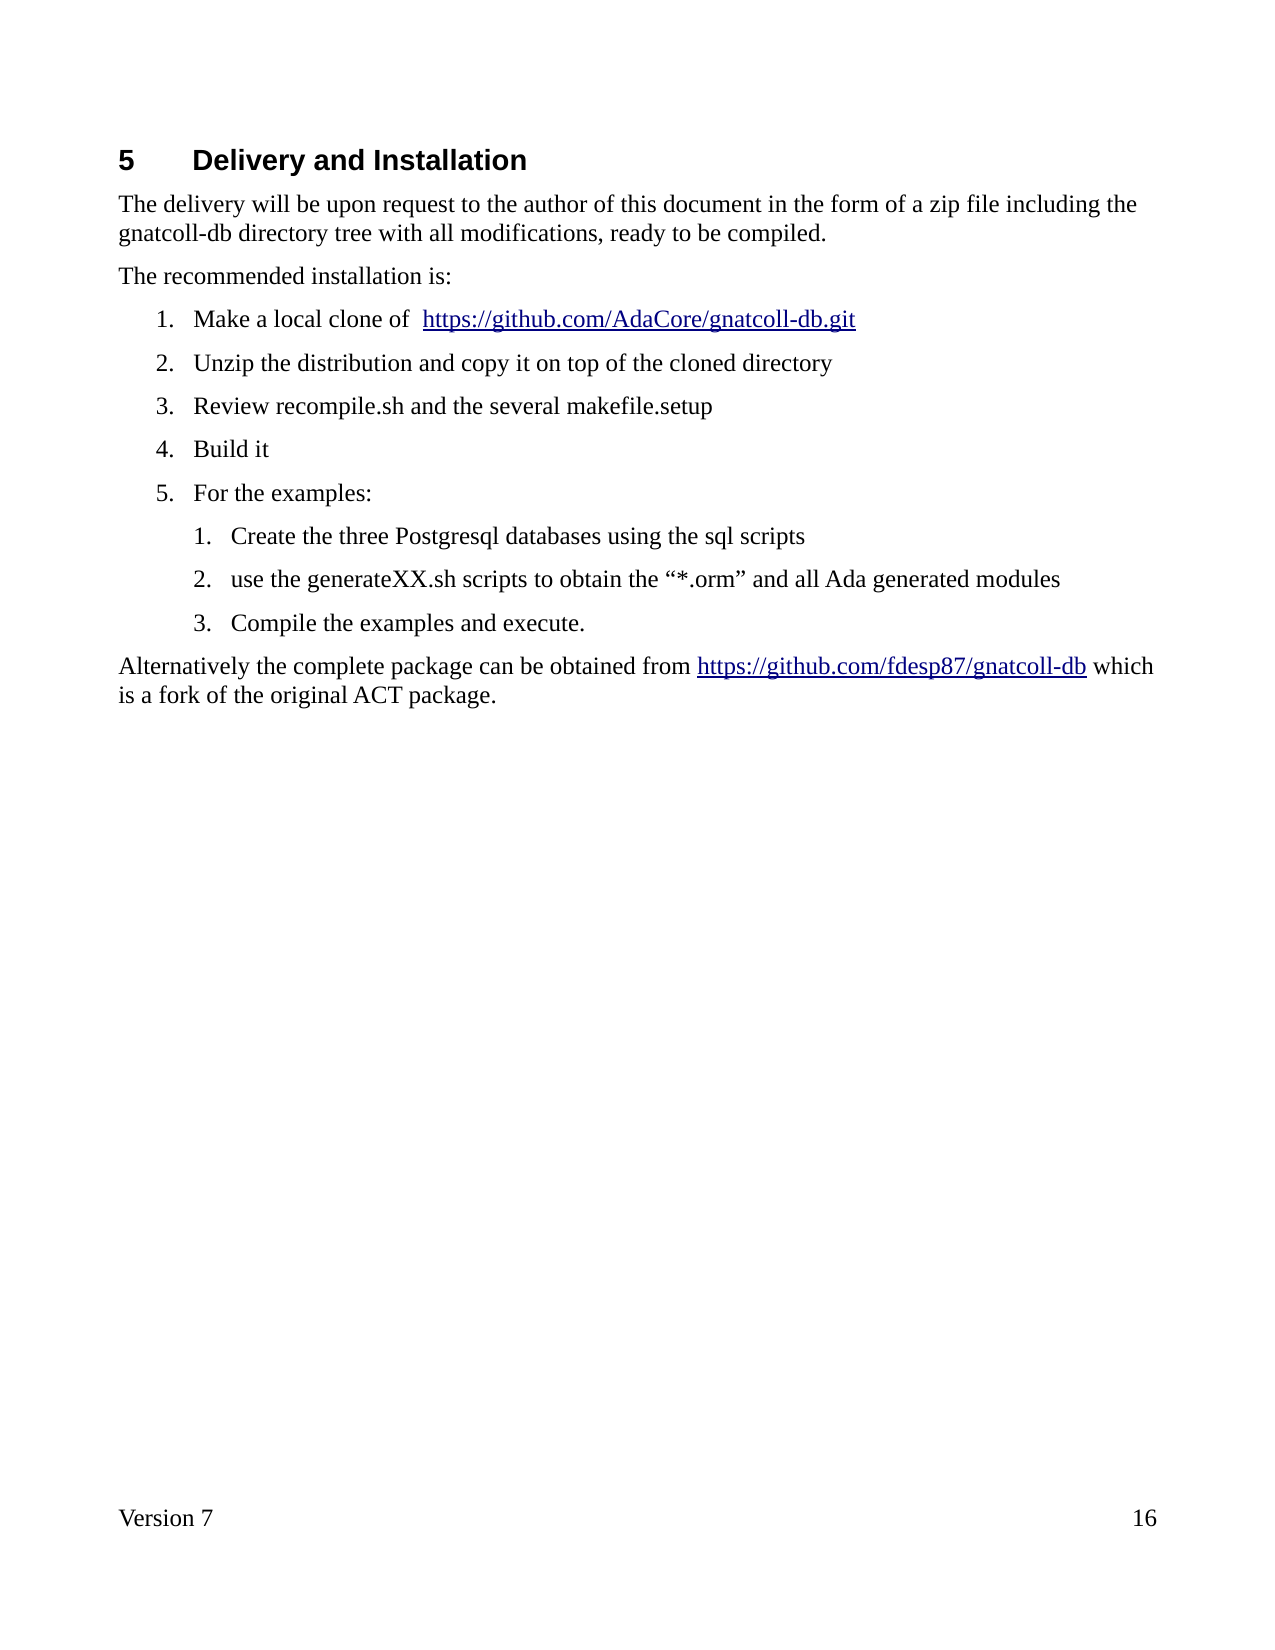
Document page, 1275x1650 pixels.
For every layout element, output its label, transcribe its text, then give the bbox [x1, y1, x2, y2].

text The recommended installation is: [118, 261, 1157, 290]
text Alternatively the complete package can be obtained from https://github.com/fdesp87/gnatcoll-db which is a fork of the original ACT package. [118, 651, 1157, 709]
text The delivery will be upon request to the author of this document in the form of a zip file including the gnatcoll-db directory tree with all modifications, ready to be compiled. [118, 189, 1157, 247]
list Make a local clone of https://github.com/AdaCore/gnatcoll-db.git [156, 304, 1157, 333]
subtitle Delivery and Installation [118, 143, 1157, 177]
list Compile the examples and execute. [193, 608, 1157, 637]
list Build it [156, 434, 1157, 463]
list use the generateXX.sh scripts to obtain the “*.orm” and all Ada generated modules [193, 564, 1157, 593]
list Review recompile.sh and the several makefile.setup [156, 391, 1157, 420]
list Unzip the distribution and copy it on top of the cloned directory [156, 348, 1157, 377]
list Create the three Postgresql databases using the sql scripts [193, 521, 1157, 550]
list For the examples: [156, 478, 1157, 507]
